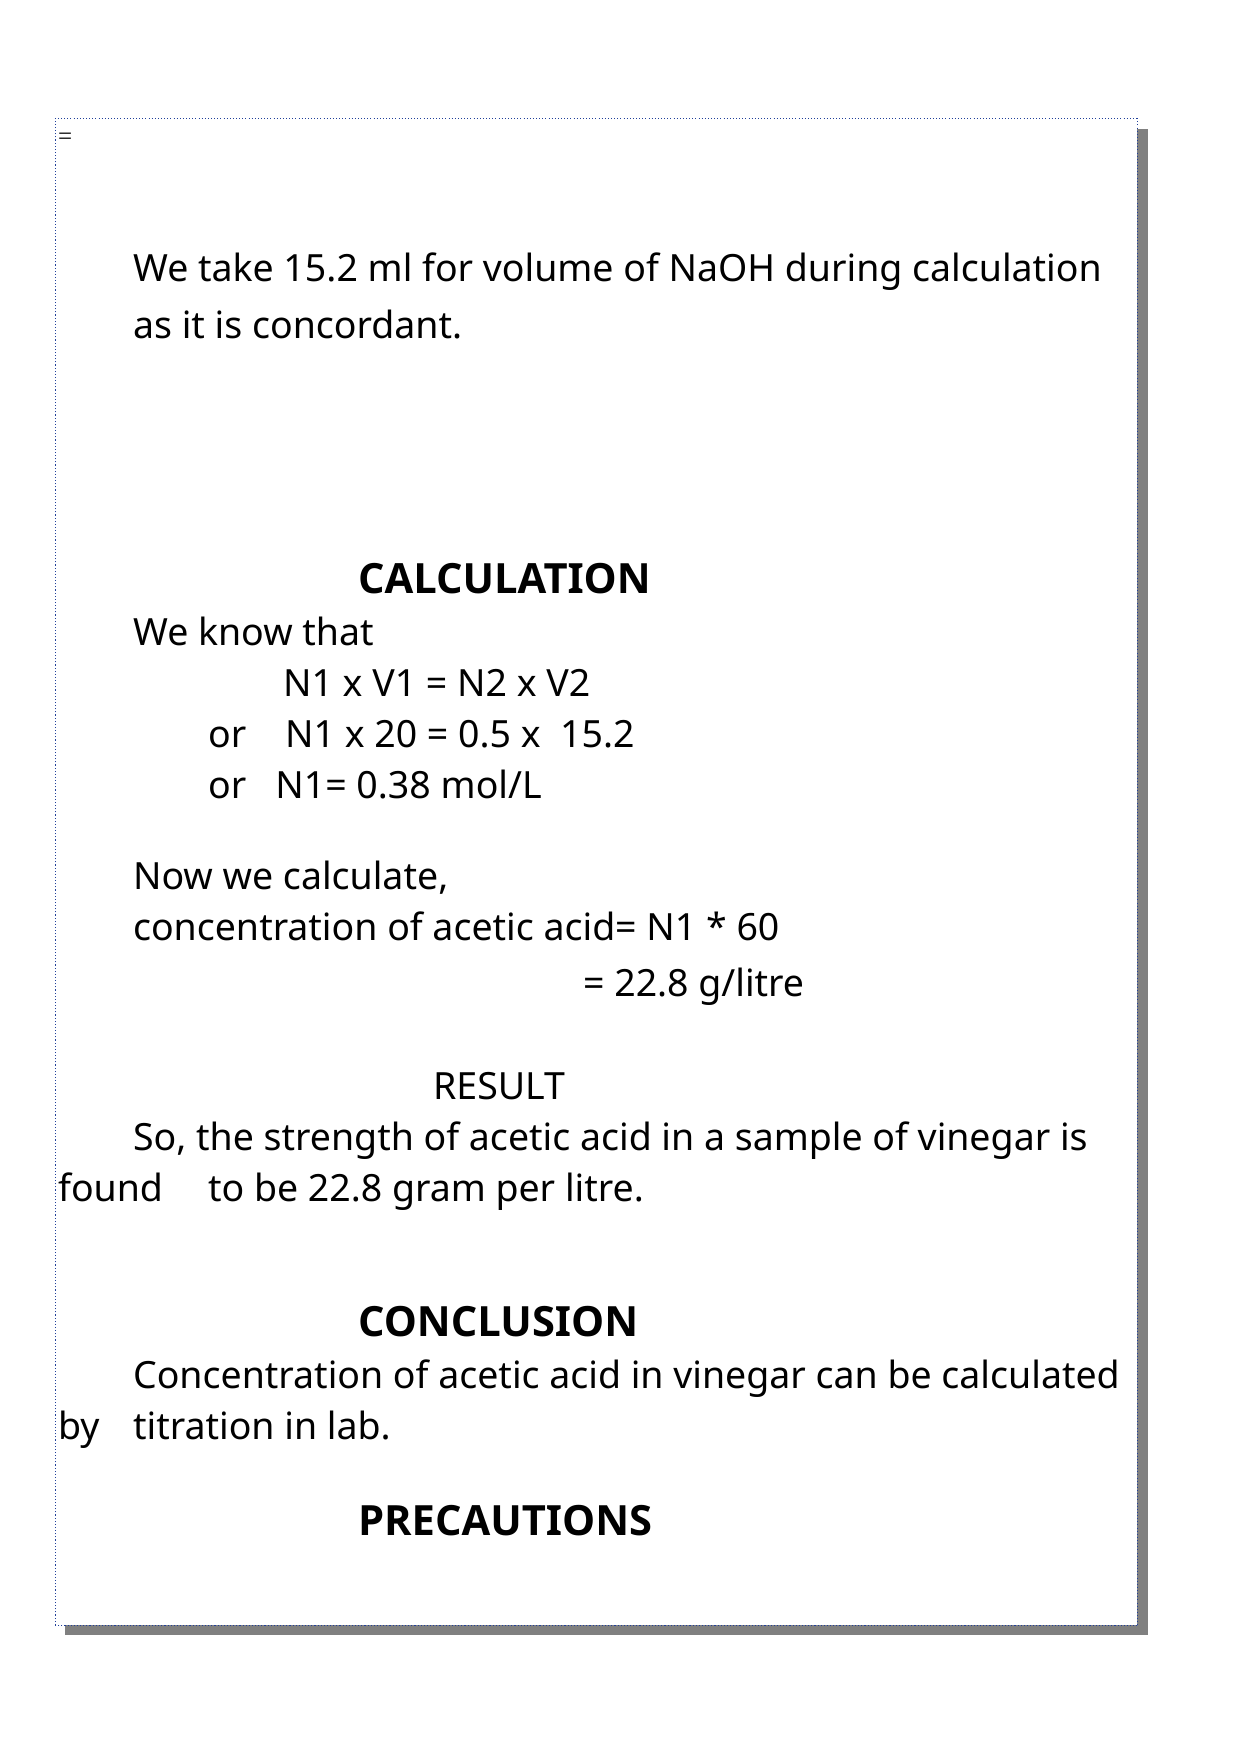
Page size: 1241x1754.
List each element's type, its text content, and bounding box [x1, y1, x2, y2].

text Now we calculate, [58, 849, 1134, 900]
text CONCLUSION [58, 1292, 1134, 1348]
text RESULT [58, 1059, 1134, 1110]
text So, the strength of acetic acid in a sample of vinegar is found to be 22.8 gram per litre. [58, 1110, 1134, 1212]
text = 22.8 g/litre [58, 951, 1134, 1008]
text CALCULATION [58, 549, 1134, 606]
text Concentration of acetic acid in vinegar can be calculated by titration in lab. [58, 1348, 1134, 1451]
text as it is concordant. [58, 293, 1134, 350]
text concentration of acetic acid= N1 * 60 [58, 900, 1134, 951]
text PRECAUTIONS [58, 1490, 1134, 1547]
text We take 15.2 ml for volume of NaOH during calculation [58, 237, 1134, 293]
text or N1= 0.38 mol/L [58, 759, 1134, 810]
text or N1 x 20 = 0.5 x 15.2 [58, 708, 1134, 759]
text N1 x V1 = N2 x V2 [58, 657, 1134, 708]
text We know that [58, 606, 1134, 657]
